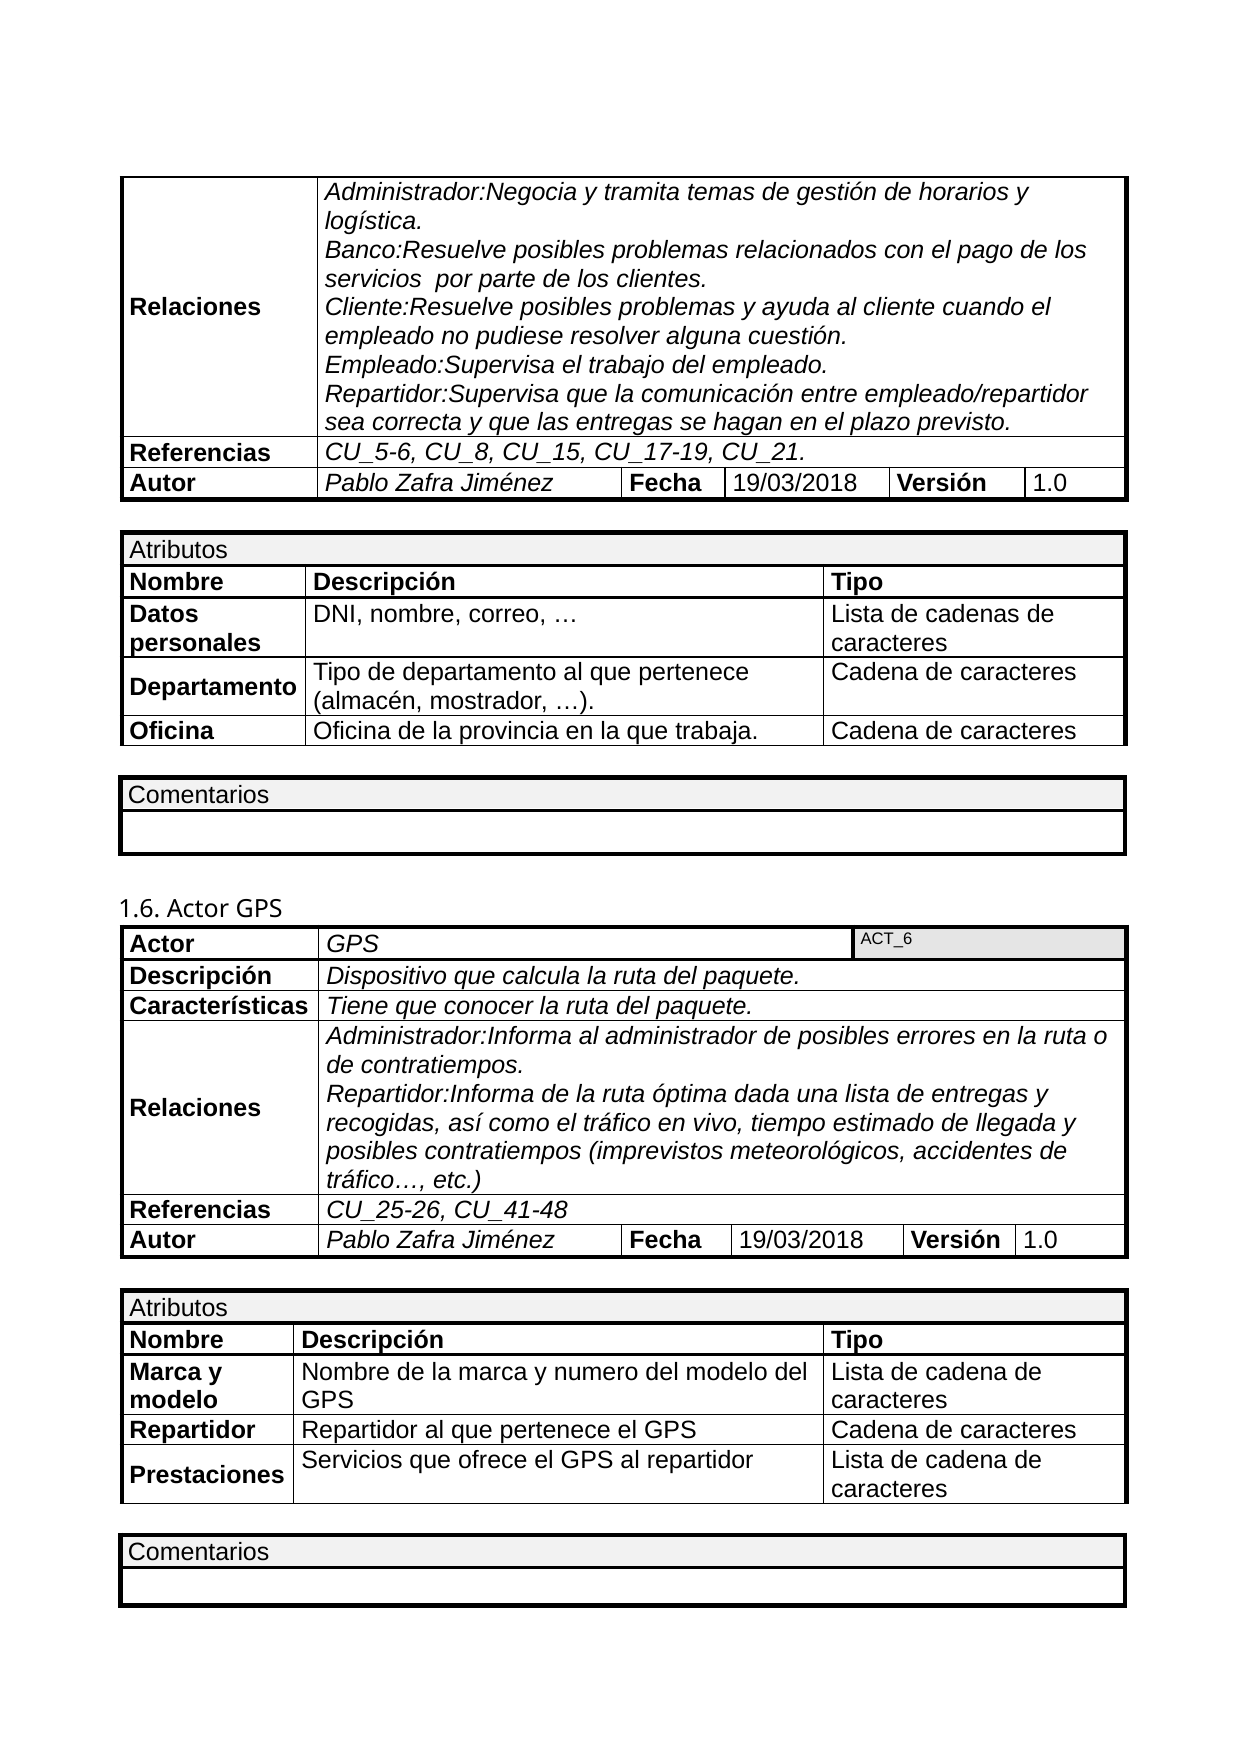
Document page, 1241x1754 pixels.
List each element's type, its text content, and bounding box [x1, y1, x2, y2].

table_cell Datos personales [124, 599, 305, 656]
table_cell Descripción [124, 961, 318, 990]
table_cell Descripción [306, 567, 823, 596]
table_cell Prestaciones [124, 1445, 293, 1503]
table_cell Departamento [124, 658, 305, 715]
table_cell Referencias [124, 1195, 318, 1224]
table_cell CU_25-26, CU_41-48 [319, 1195, 1124, 1224]
table_cell Tipo [824, 567, 1123, 596]
table_header GPS [319, 929, 851, 958]
table_header Actor [124, 929, 318, 958]
table_cell Cadena de caracteres [824, 716, 1123, 745]
table_cell Fecha [622, 1225, 731, 1254]
table_cell 1.0 [1026, 468, 1124, 497]
table_cell Nombre [124, 567, 305, 596]
table_cell Relaciones [124, 178, 317, 436]
table_cell Pablo Zafra Jiménez [319, 1225, 621, 1254]
table_cell 19/03/2018 [732, 1225, 903, 1254]
table_cell Cadena de caracteres [824, 1415, 1124, 1444]
table_cell Autor [124, 1225, 318, 1254]
table_cell Nombre de la marca y numero del modelo del GPS [294, 1356, 823, 1414]
table_cell [123, 1569, 1123, 1603]
table_cell Repartidor [124, 1415, 293, 1444]
table_cell Lista de cadenas de caracteres [824, 599, 1123, 656]
text 1.6. Actor GPS [118, 890, 1122, 924]
table_cell Versión [890, 468, 1024, 497]
table_cell Lista de cadena de caracteres [824, 1356, 1124, 1414]
table_cell Relaciones [124, 1021, 318, 1194]
table_header Atributos [124, 535, 1123, 564]
table_cell Marca y modelo [124, 1356, 293, 1414]
table_header Comentarios [123, 780, 1123, 808]
table_cell Oficina de la provincia en la que trabaja. [306, 716, 823, 745]
table_cell 19/03/2018 [726, 468, 889, 497]
table_cell Lista de cadena de caracteres [824, 1445, 1124, 1503]
table_cell Nombre [124, 1325, 293, 1353]
table_cell Administrador:Negocia y tramita temas de gestión de horarios y logística. Banco:Resuelve posibles problemas relacionados con el pago de los servicios por parte de los clientes. Cliente:Resuelve posibles problemas y ayuda al cliente cuando el empleado no pudiese resolver alguna cuestión. Empleado:Supervisa el trabajo del empleado. Repartidor:Supervisa que la comunicación entre empleado/repartidor sea correcta y que las entregas se hagan en el plazo previsto. [318, 178, 1124, 436]
table_cell Dispositivo que calcula la ruta del paquete. [319, 961, 1124, 990]
table_header Comentarios [123, 1537, 1123, 1566]
table_cell Oficina [124, 716, 305, 745]
table_cell Pablo Zafra Jiménez [318, 468, 621, 497]
table_cell CU_5-6, CU_8, CU_15, CU_17-19, CU_21. [318, 437, 1124, 467]
table_cell Cadena de caracteres [824, 658, 1123, 715]
table_cell Servicios que ofrece el GPS al repartidor [294, 1445, 823, 1503]
table_cell 1.0 [1016, 1225, 1124, 1254]
table_cell DNI, nombre, correo, … [306, 599, 823, 656]
table_cell Administrador:Informa al administrador de posibles errores en la ruta o de contratiempos. Repartidor:Informa de la ruta óptima dada una lista de entregas y recogidas, así como el tráfico en vivo, tiempo estimado de llegada y posibles contratiempos (imprevistos meteorológicos, accidentes de tráfico…, etc.) [319, 1021, 1124, 1194]
table_cell Referencias [124, 437, 317, 467]
table_cell Tipo [824, 1325, 1124, 1353]
table_cell Fecha [622, 468, 724, 497]
table_cell Autor [124, 468, 317, 497]
table_cell Versión [904, 1225, 1015, 1254]
table_cell Características [124, 991, 318, 1020]
table_cell Repartidor al que pertenece el GPS [294, 1415, 823, 1444]
table_cell Descripción [294, 1325, 823, 1353]
table_cell Tipo de departamento al que pertenece (almacén, mostrador, …). [306, 658, 823, 715]
table_header ACT_6 [855, 929, 1124, 958]
table_cell Tiene que conocer la ruta del paquete. [319, 991, 1124, 1020]
table_cell [123, 812, 1123, 852]
table_header Atributos [124, 1293, 1124, 1321]
